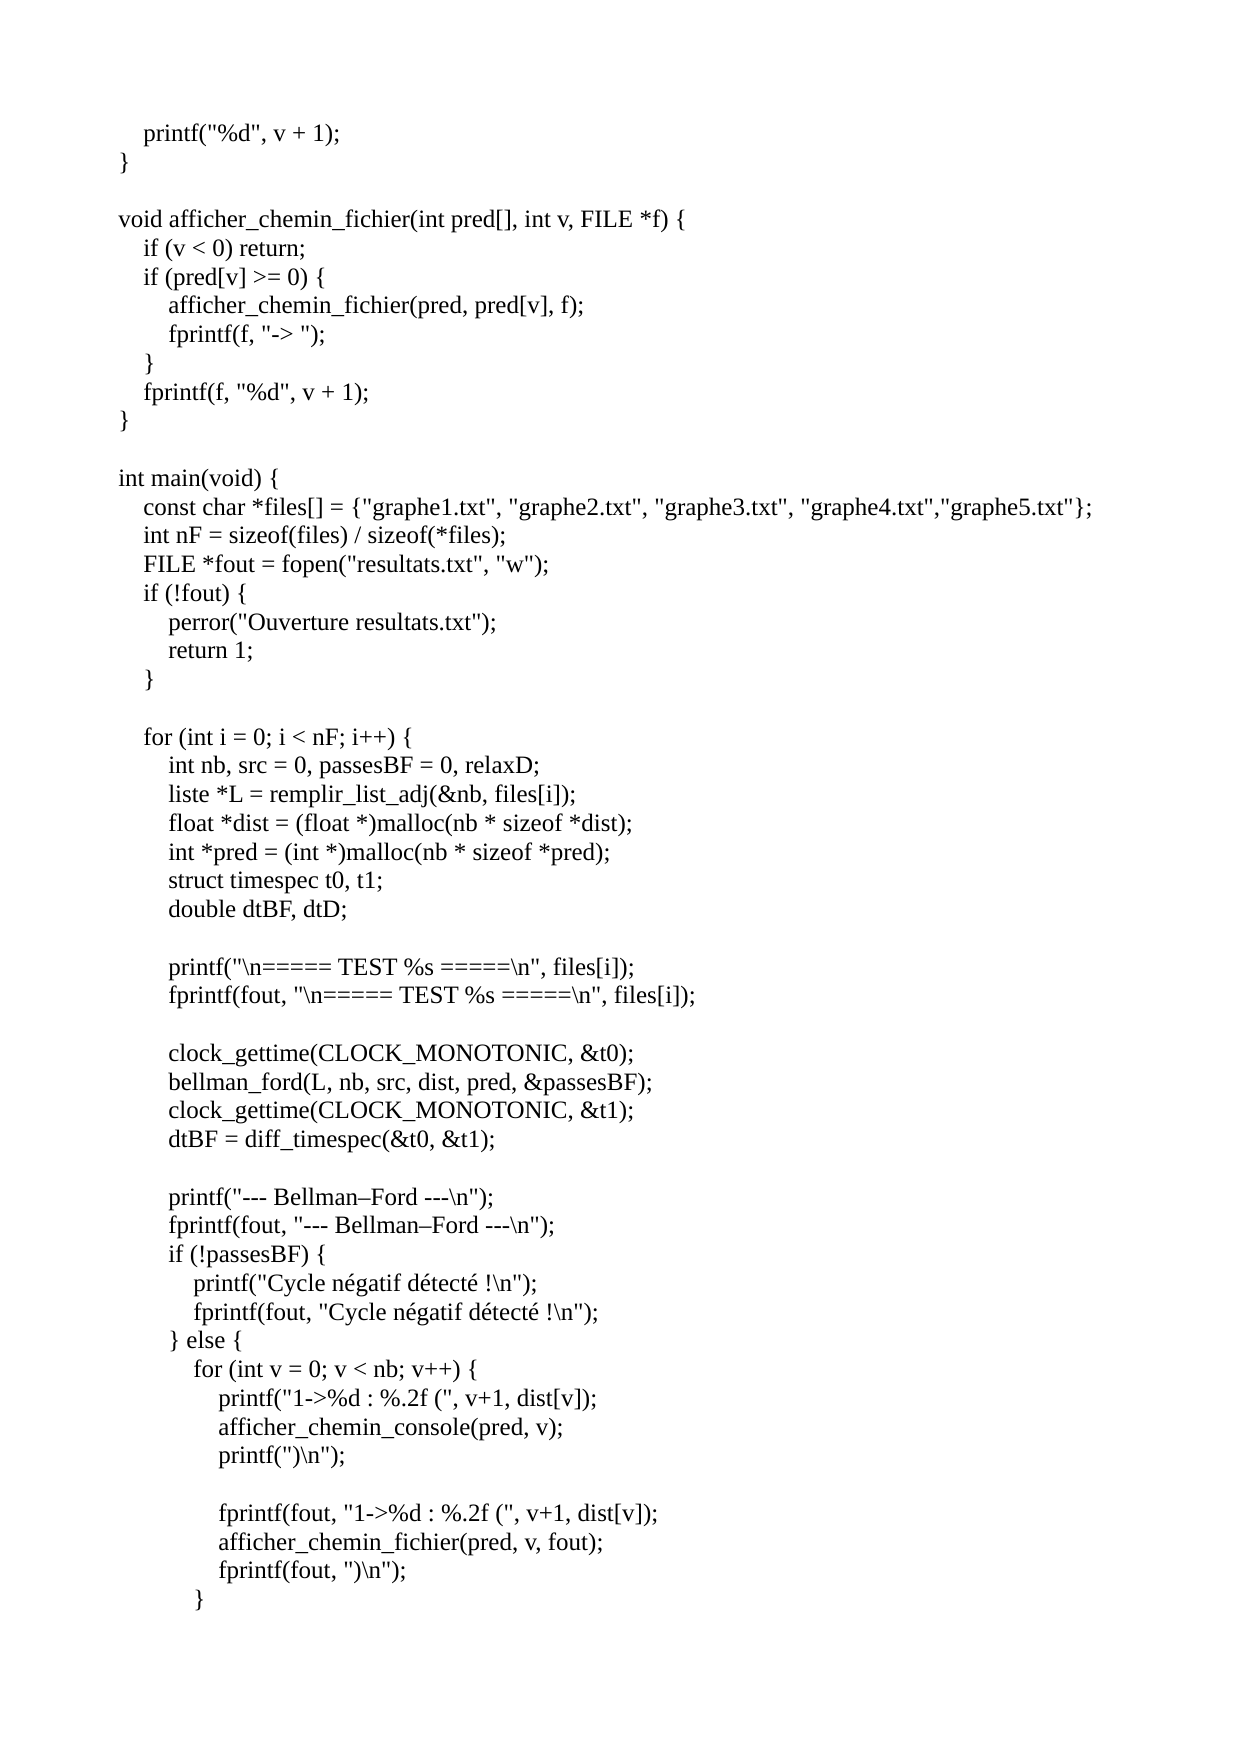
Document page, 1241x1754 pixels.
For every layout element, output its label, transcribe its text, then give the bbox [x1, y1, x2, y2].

text fprintf(fout, "--- Bellman–Ford ---\n"); [118, 1211, 1122, 1239]
text } [118, 406, 1122, 434]
text afficher_chemin_console(pred, v); [118, 1412, 1122, 1441]
text for (int v = 0; v < nb; v++) { [118, 1354, 1122, 1383]
text fprintf(fout, "Cycle négatif détecté !\n"); [118, 1297, 1122, 1326]
text dtBF = diff_timespec(&t0, &t1); [118, 1124, 1122, 1153]
text fprintf(f, "-> "); [118, 319, 1122, 348]
text liste *L = remplir_list_adj(&nb, files[i]); [118, 779, 1122, 808]
text int *pred = (int *)malloc(nb * sizeof *pred); [118, 837, 1122, 866]
text printf("Cycle négatif détecté !\n"); [118, 1268, 1122, 1297]
text if (pred[v] >= 0) { [118, 262, 1122, 291]
text afficher_chemin_fichier(pred, pred[v], f); [118, 291, 1122, 319]
text perror("Ouverture resultats.txt"); [118, 607, 1122, 636]
text printf("--- Bellman–Ford ---\n"); [118, 1182, 1122, 1211]
text printf(")\n"); [118, 1441, 1122, 1469]
text return 1; [118, 636, 1122, 664]
text } [118, 147, 1122, 176]
text fprintf(f, "%d", v + 1); [118, 377, 1122, 406]
text double dtBF, dtD; [118, 894, 1122, 923]
text printf("%d", v + 1); [118, 118, 1122, 147]
text printf("1->%d : %.2f (", v+1, dist[v]); [118, 1383, 1122, 1412]
text FILE *fout = fopen("resultats.txt", "w"); [118, 549, 1122, 578]
text int nF = sizeof(files) / sizeof(*files); [118, 521, 1122, 549]
text if (!passesBF) { [118, 1239, 1122, 1268]
text fprintf(fout, "1->%d : %.2f (", v+1, dist[v]); [118, 1498, 1122, 1527]
text printf("\n===== TEST %s =====\n", files[i]); [118, 952, 1122, 981]
text for (int i = 0; i < nF; i++) { [118, 722, 1122, 751]
text bellman_ford(L, nb, src, dist, pred, &passesBF); [118, 1067, 1122, 1096]
text struct timespec t0, t1; [118, 866, 1122, 894]
text } else { [118, 1326, 1122, 1354]
text } [118, 1584, 1122, 1613]
text int main(void) { [118, 463, 1122, 492]
text clock_gettime(CLOCK_MONOTONIC, &t0); [118, 1038, 1122, 1067]
text fprintf(fout, ")\n"); [118, 1556, 1122, 1584]
text } [118, 348, 1122, 377]
text if (!fout) { [118, 578, 1122, 607]
text const char *files[] = {"graphe1.txt", "graphe2.txt", "graphe3.txt", "graphe4.txt","graphe5.txt"}; [118, 492, 1122, 521]
text afficher_chemin_fichier(pred, v, fout); [118, 1527, 1122, 1556]
text fprintf(fout, "\n===== TEST %s =====\n", files[i]); [118, 981, 1122, 1009]
text int nb, src = 0, passesBF = 0, relaxD; [118, 751, 1122, 779]
text clock_gettime(CLOCK_MONOTONIC, &t1); [118, 1096, 1122, 1124]
text void afficher_chemin_fichier(int pred[], int v, FILE *f) { [118, 204, 1122, 233]
text if (v < 0) return; [118, 233, 1122, 262]
text float *dist = (float *)malloc(nb * sizeof *dist); [118, 808, 1122, 837]
text } [118, 664, 1122, 693]
